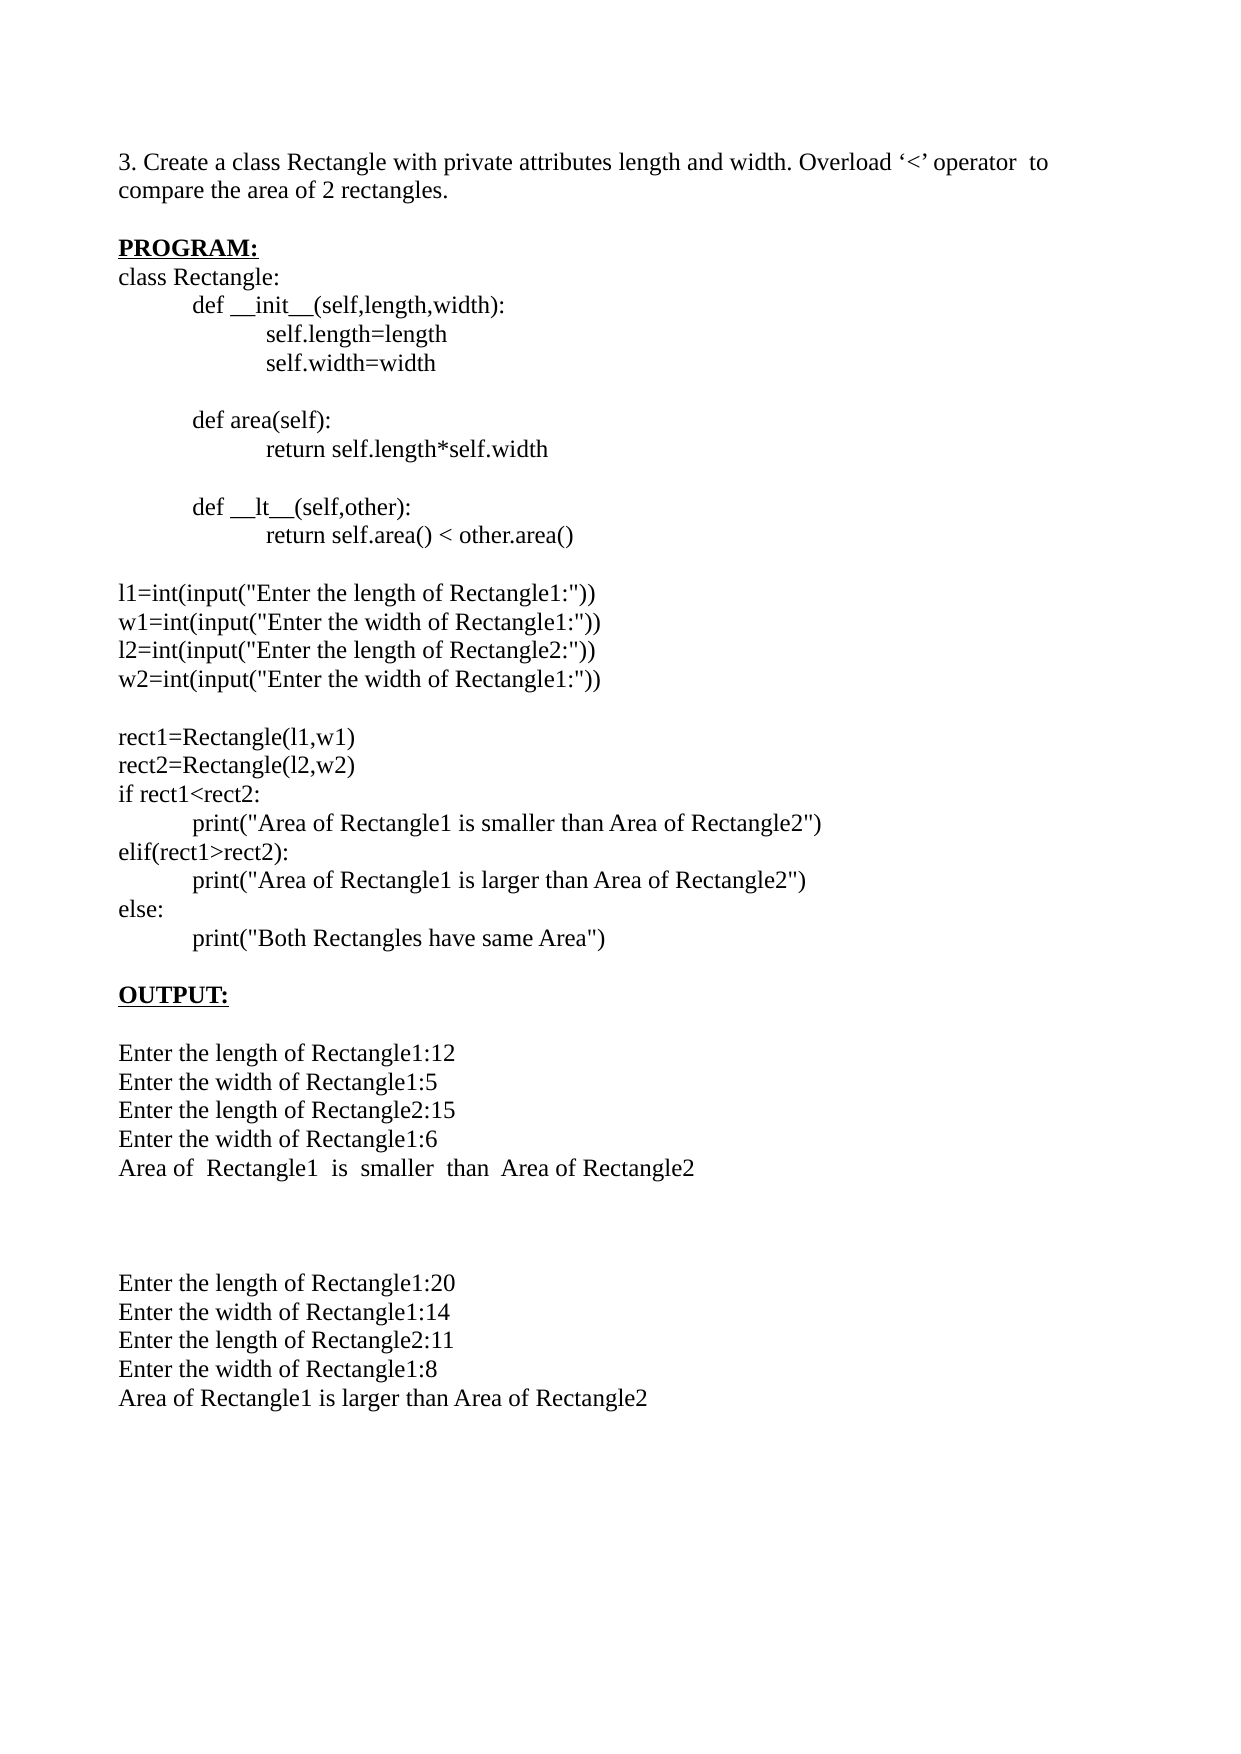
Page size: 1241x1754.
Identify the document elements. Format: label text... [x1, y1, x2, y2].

text Enter the width of Rectangle1:14 [118, 1297, 1122, 1326]
text PROGRAM: [118, 233, 1122, 262]
text if rect1<rect2: [118, 779, 1122, 808]
text self.width=width [118, 348, 1122, 377]
text Area of Rectangle1 is larger than Area of Rectangle2 [118, 1383, 1122, 1412]
text OUTPUT: [118, 981, 1122, 1009]
text Enter the width of Rectangle1:5 [118, 1067, 1122, 1096]
text return self.area() < other.area() [118, 521, 1122, 549]
text w2=int(input("Enter the width of Rectangle1:")) [118, 664, 1122, 693]
text 3. Create a class Rectangle with private attributes length and width. Overload ‘<’ operator to compare the area of 2 rectangles. [118, 147, 1122, 204]
text Enter the length of Rectangle2:11 [118, 1326, 1122, 1354]
text rect2=Rectangle(l2,w2) [118, 751, 1122, 779]
text Enter the length of Rectangle2:15 [118, 1096, 1122, 1124]
text print("Area of Rectangle1 is larger than Area of Rectangle2") [118, 866, 1122, 894]
text l2=int(input("Enter the length of Rectangle2:")) [118, 636, 1122, 664]
text Enter the length of Rectangle1:20 [118, 1268, 1122, 1297]
text print("Area of Rectangle1 is smaller than Area of Rectangle2") [118, 808, 1122, 837]
text return self.length*self.width [118, 434, 1122, 463]
text else: [118, 894, 1122, 923]
text w1=int(input("Enter the width of Rectangle1:")) [118, 607, 1122, 636]
text self.length=length [118, 319, 1122, 348]
text def __init__(self,length,width): [118, 291, 1122, 319]
text def area(self): [118, 406, 1122, 434]
text rect1=Rectangle(l1,w1) [118, 722, 1122, 751]
text elif(rect1>rect2): [118, 837, 1122, 866]
text print("Both Rectangles have same Area") [118, 923, 1122, 952]
text class Rectangle: [118, 262, 1122, 291]
text l1=int(input("Enter the length of Rectangle1:")) [118, 578, 1122, 607]
text Enter the width of Rectangle1:8 [118, 1354, 1122, 1383]
text def __lt__(self,other): [118, 492, 1122, 521]
text Enter the length of Rectangle1:12 [118, 1038, 1122, 1067]
text Area of Rectangle1 is smaller than Area of Rectangle2 [118, 1153, 1122, 1182]
text Enter the width of Rectangle1:6 [118, 1124, 1122, 1153]
